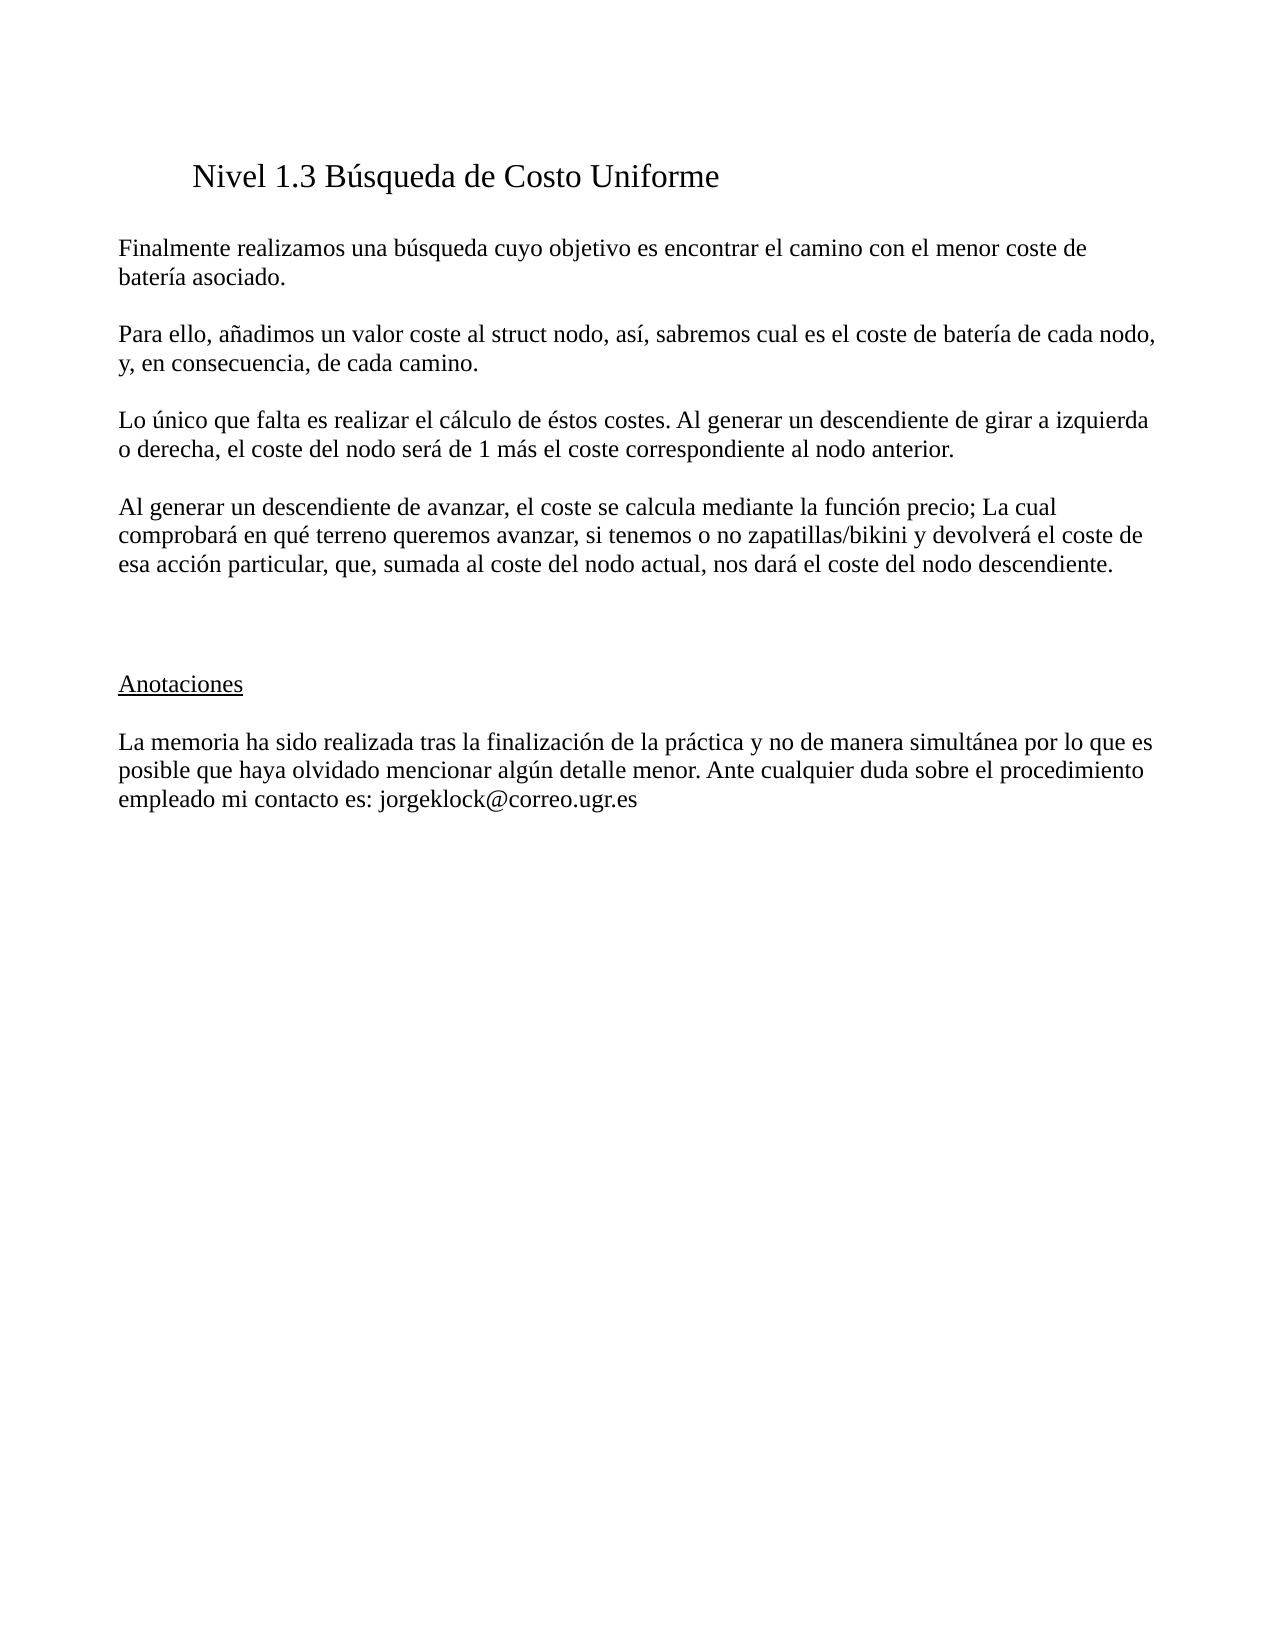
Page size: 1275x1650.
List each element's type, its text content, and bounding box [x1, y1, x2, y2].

text Anotaciones [118, 669, 1157, 698]
text La memoria ha sido realizada tras la finalización de la práctica y no de manera simultánea por lo que es posible que haya olvidado mencionar algún detalle menor. Ante cualquier duda sobre el procedimiento empleado mi contacto es: jorgeklock@correo.ugr.es [118, 727, 1157, 813]
text Nivel 1.3 Búsqueda de Costo Uniforme [118, 156, 1157, 195]
text Finalmente realizamos una búsqueda cuyo objetivo es encontrar el camino con el menor coste de batería asociado. [118, 233, 1157, 291]
text Lo único que falta es realizar el cálculo de éstos costes. Al generar un descendiente de girar a izquierda o derecha, el coste del nodo será de 1 más el coste correspondiente al nodo anterior. [118, 406, 1157, 463]
text Al generar un descendiente de avanzar, el coste se calcula mediante la función precio; La cual comprobará en qué terreno queremos avanzar, si tenemos o no zapatillas/bikini y devolverá el coste de esa acción particular, que, sumada al coste del nodo actual, nos dará el coste del nodo descendiente. [118, 492, 1157, 578]
text Para ello, añadimos un valor coste al struct nodo, así, sabremos cual es el coste de batería de cada nodo, y, en consecuencia, de cada camino. [118, 319, 1157, 377]
